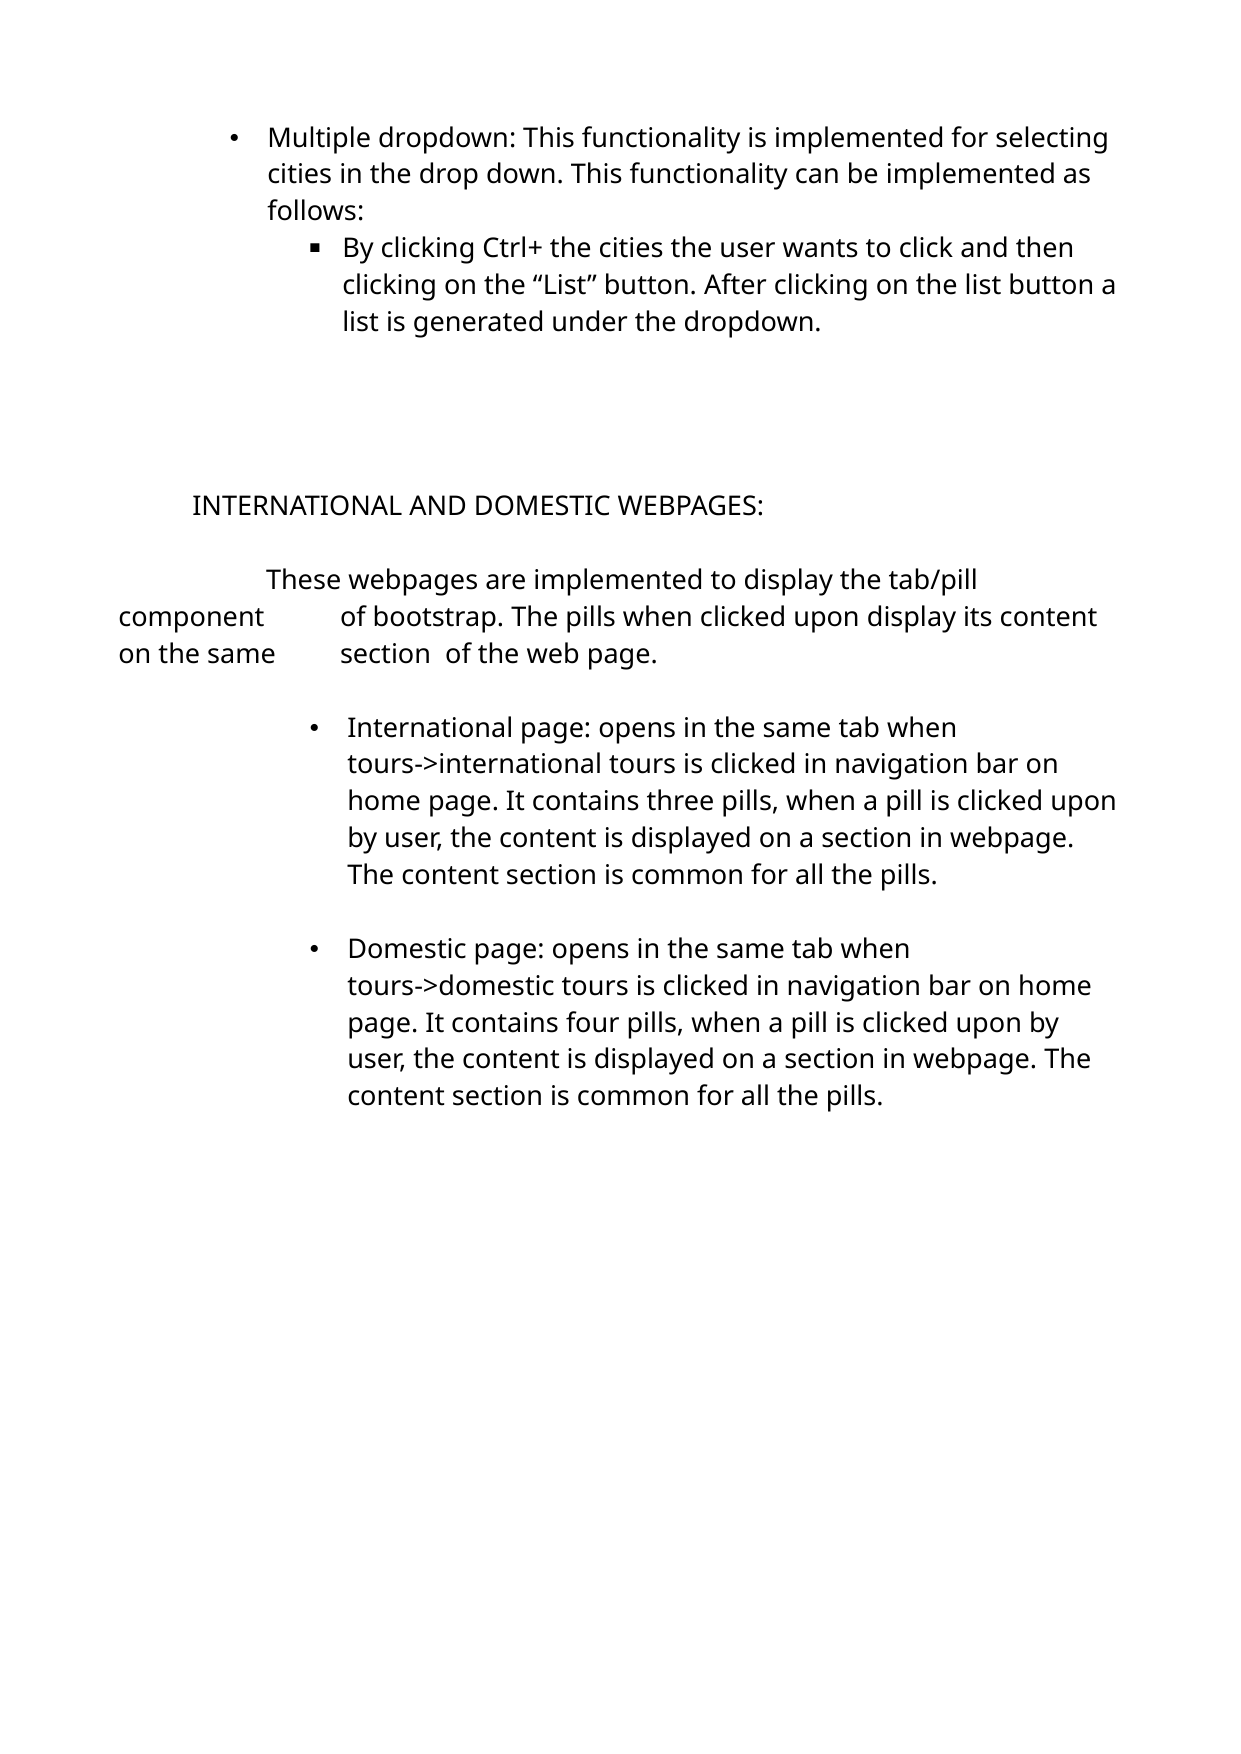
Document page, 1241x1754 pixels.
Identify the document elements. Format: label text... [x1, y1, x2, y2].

text These webpages are implemented to display the tab/pill component of bootstrap. The pills when clicked upon display its content on the same section of the web page. [118, 561, 1122, 671]
list International page: opens in the same tab when [309, 708, 1122, 745]
list Multiple dropdown: This functionality is implemented for selecting cities in the drop down. This functionality can be implemented as follows: [229, 118, 1122, 229]
text INTERNATIONAL AND DOMESTIC WEBPAGES: [118, 487, 1122, 524]
list By clicking Ctrl+ the cities the user wants to click and then clicking on the “List” button. After clicking on the list button a list is generated under the dropdown. [304, 229, 1122, 339]
list tours->international tours is clicked in navigation bar on home page. It contains three pills, when a pill is clicked upon by user, the content is displayed on a section in webpage. The content section is common for all the pills. [309, 745, 1122, 892]
list tours->domestic tours is clicked in navigation bar on home page. It contains four pills, when a pill is clicked upon by user, the content is displayed on a section in webpage. The content section is common for all the pills. [309, 966, 1122, 1114]
list Domestic page: opens in the same tab when [309, 929, 1122, 966]
